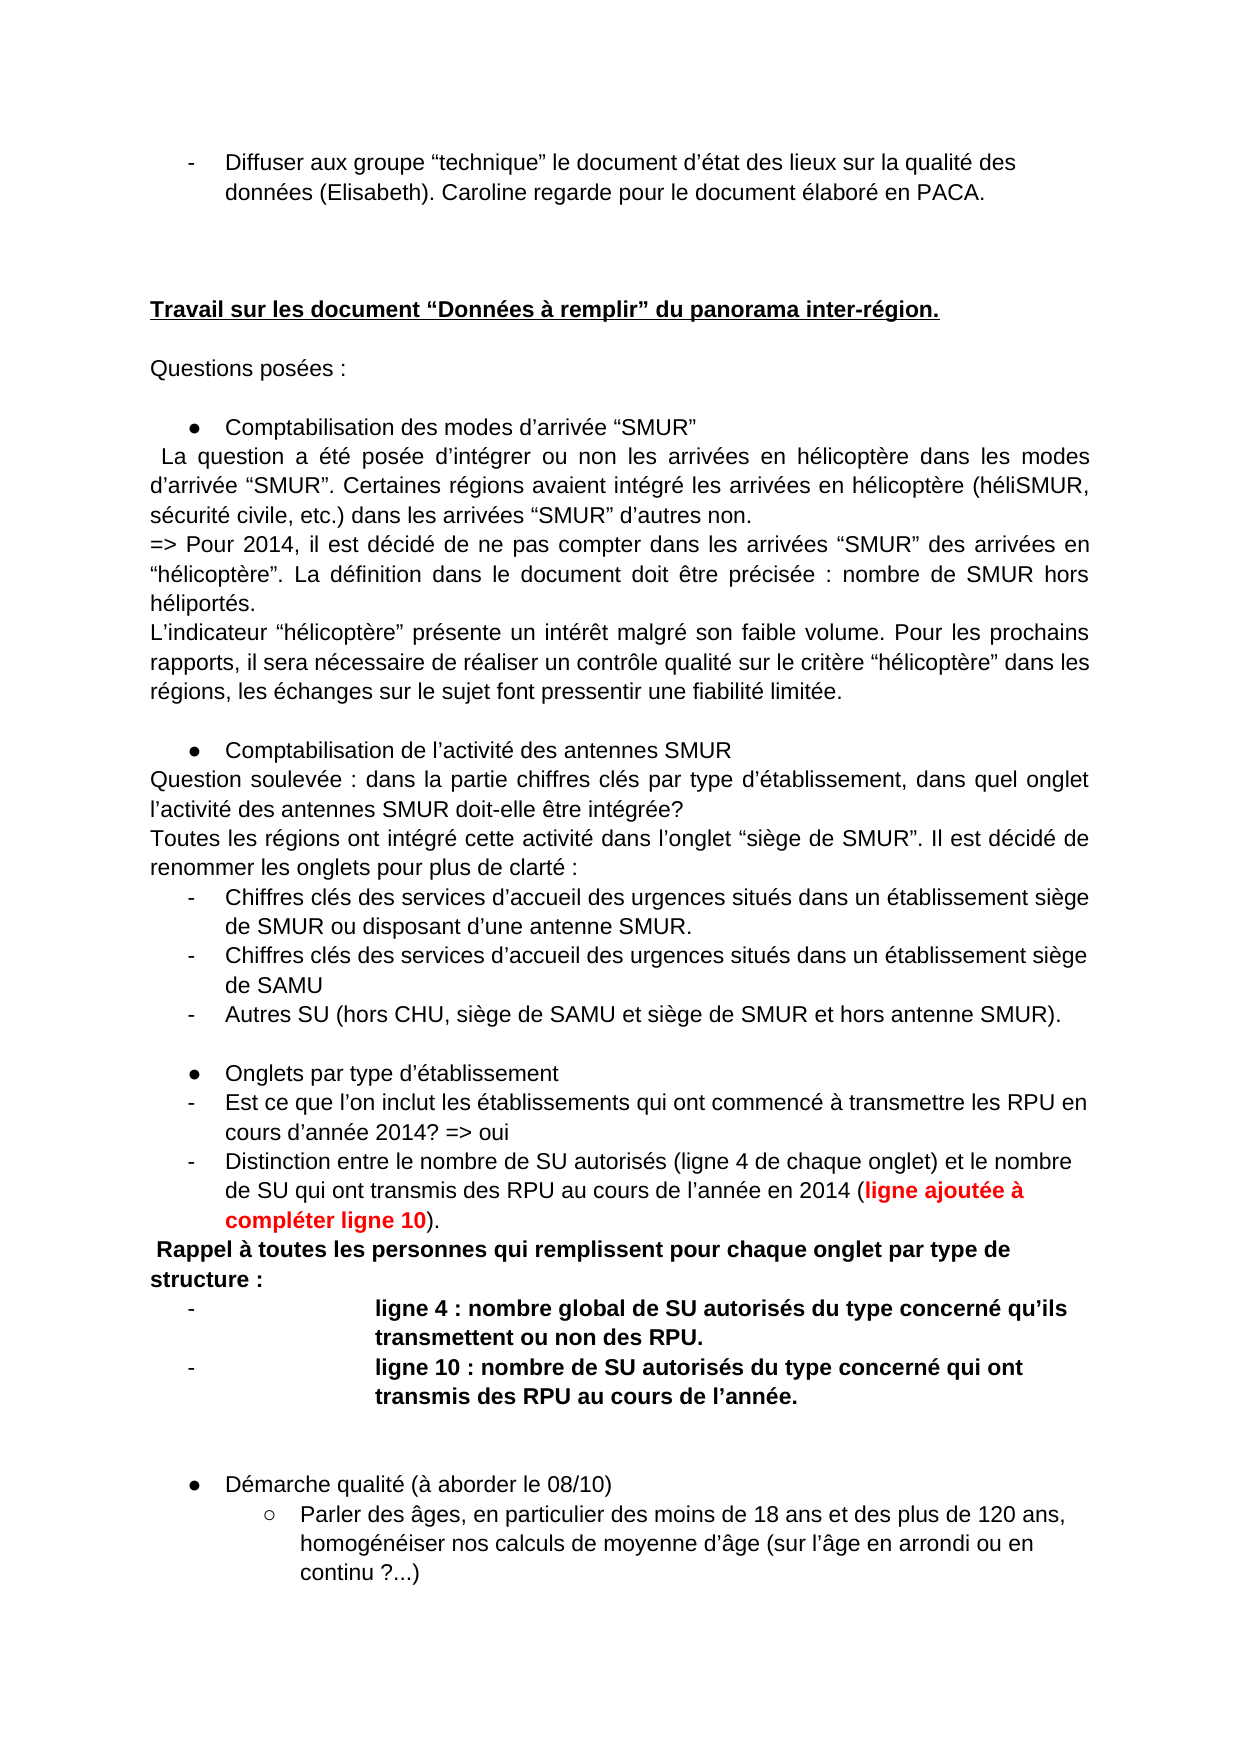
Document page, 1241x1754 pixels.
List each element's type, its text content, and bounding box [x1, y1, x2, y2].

list ligne 10 : nombre de SU autorisés du type concerné qui ont transmis des RPU au cours de l’année. [187, 1354, 1091, 1409]
list ligne 4 : nombre global de SU autorisés du type concerné qu’ils transmettent ou non des RPU. [187, 1296, 1091, 1351]
text Questions posées : [150, 356, 1091, 381]
text Question soulevée : dans la partie chiffres clés par type d’établissement, dans quel onglet l’activité des antennes SMUR doit-elle être intégrée? [150, 767, 1091, 822]
text La question a été posée d’intégrer ou non les arrivées en hélicoptère dans les modes d’arrivée “SMUR”. Certaines régions avaient intégré les arrivées en hélicoptère (héliSMUR, sécurité civile, etc.) dans les arrivées “SMUR” d’autres non. [150, 444, 1091, 528]
list Diffuser aux groupe “technique” le document d’état des lieux sur la qualité des données (Elisabeth). Caroline regarde pour le document élaboré en PACA. [187, 150, 1091, 205]
text Toutes les régions ont intégré cette activité dans l’onglet “siège de SMUR”. Il est décidé de renommer les onglets pour plus de clarté : [150, 826, 1091, 881]
list Chiffres clés des services d’accueil des urgences situés dans un établissement siège de SAMU [187, 943, 1091, 998]
list Comptabilisation des modes d’arrivée “SMUR” [187, 414, 1091, 440]
text => Pour 2014, il est décidé de ne pas compter dans les arrivées “SMUR” des arrivées en “hélicoptère”. La définition dans le document doit être précisée : nombre de SMUR hors héliportés. [150, 532, 1091, 616]
list Parler des âges, en particulier des moins de 18 ans et des plus de 120 ans, homogénéiser nos calculs de moyenne d’âge (sur l’âge en arrondi ou en continu ?...) [262, 1501, 1091, 1586]
list Onglets par type d’établissement [187, 1061, 1091, 1086]
text L’indicateur “hélicoptère” présente un intérêt malgré son faible volume. Pour les prochains rapports, il sera nécessaire de réaliser un contrôle qualité sur le critère “hélicoptère” dans les régions, les échanges sur le sujet font pressentir une fiabilité limitée. [150, 620, 1091, 704]
list Comptabilisation de l’activité des antennes SMUR [187, 737, 1091, 763]
list Est ce que l’on inclut les établissements qui ont commencé à transmettre les RPU en cours d’année 2014? => oui [187, 1090, 1091, 1145]
list Démarche qualité (à aborder le 08/10) [187, 1472, 1091, 1497]
list Distinction entre le nombre de SU autorisés (ligne 4 de chaque onglet) et le nombre de SU qui ont transmis des RPU au cours de l’année en 2014 (ligne ajoutée à compléter ligne 10). [187, 1149, 1091, 1233]
list Chiffres clés des services d’accueil des urgences situés dans un établissement siège de SMUR ou disposant d’une antenne SMUR. [187, 884, 1091, 939]
text Travail sur les document “Données à remplir” du panorama inter-région. [150, 297, 1091, 322]
list Autres SU (hors CHU, siège de SAMU et siège de SMUR et hors antenne SMUR). [187, 1002, 1091, 1027]
text Rappel à toutes les personnes qui remplissent pour chaque onglet par type de structure : [150, 1237, 1091, 1292]
